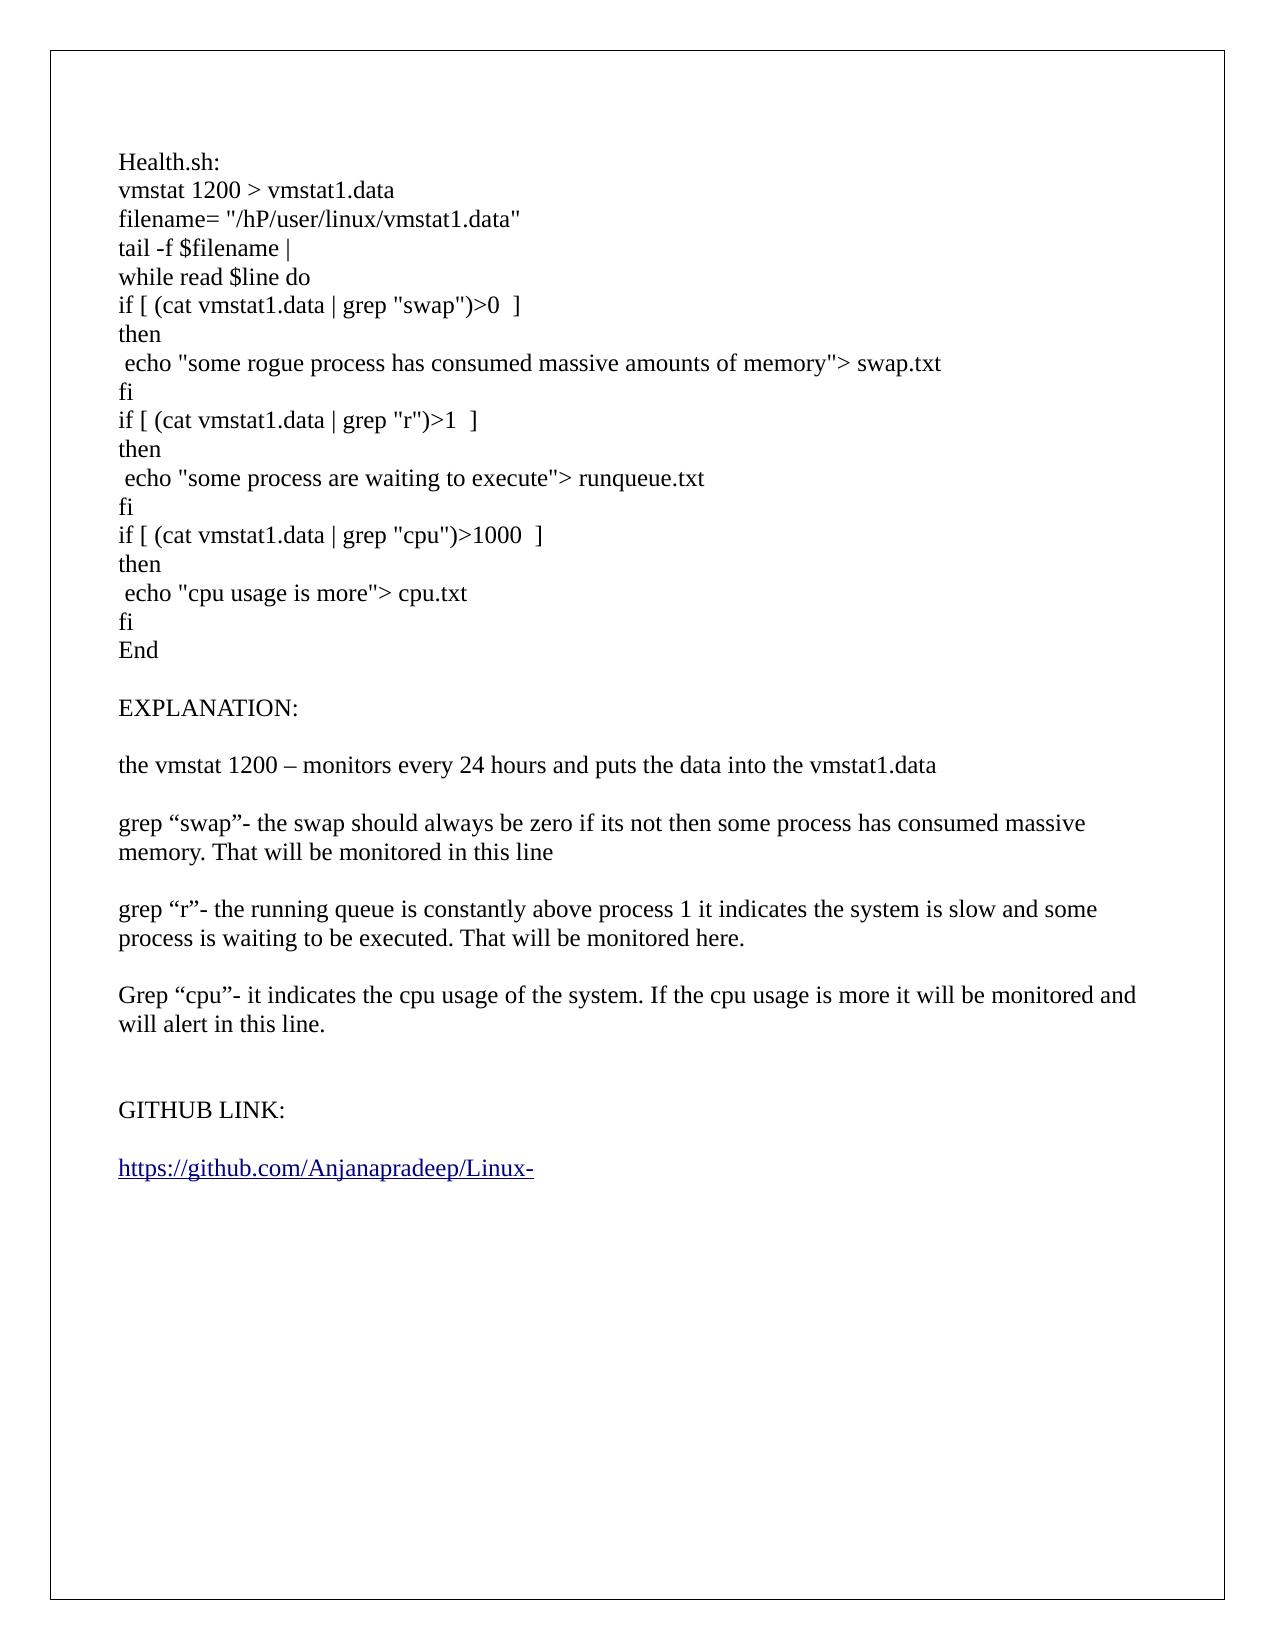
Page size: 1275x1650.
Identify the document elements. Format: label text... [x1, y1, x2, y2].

text echo "cpu usage is more"> cpu.txt [118, 578, 1157, 607]
text if [ (cat vmstat1.data | grep "swap")>0 ] [118, 291, 1157, 319]
text then [118, 434, 1157, 463]
text fi [118, 492, 1157, 521]
text EXPLANATION: [118, 693, 1157, 722]
text grep “r”- the running queue is constantly above process 1 it indicates the system is slow and some process is waiting to be executed. That will be monitored here. [118, 894, 1157, 952]
text if [ (cat vmstat1.data | grep "r")>1 ] [118, 406, 1157, 434]
text GITHUB LINK: [118, 1096, 1157, 1124]
text fi [118, 607, 1157, 636]
text then [118, 549, 1157, 578]
text https://github.com/Anjanapradeep/Linux- [118, 1153, 1157, 1182]
text vmstat 1200 > vmstat1.data [118, 176, 1157, 204]
text the vmstat 1200 – monitors every 24 hours and puts the data into the vmstat1.data [118, 751, 1157, 779]
text then [118, 319, 1157, 348]
text tail -f $filename | [118, 233, 1157, 262]
text if [ (cat vmstat1.data | grep "cpu")>1000 ] [118, 521, 1157, 549]
text grep “swap”- the swap should always be zero if its not then some process has consumed massive memory. That will be monitored in this line [118, 808, 1157, 866]
text while read $line do [118, 262, 1157, 291]
text filename= "/hP/user/linux/vmstat1.data" [118, 204, 1157, 233]
text Health.sh: [118, 147, 1157, 176]
text End [118, 636, 1157, 664]
text Grep “cpu”- it indicates the cpu usage of the system. If the cpu usage is more it will be monitored and will alert in this line. [118, 981, 1157, 1038]
text echo "some process are waiting to execute"> runqueue.txt [118, 463, 1157, 492]
text fi [118, 377, 1157, 406]
text echo "some rogue process has consumed massive amounts of memory"> swap.txt [118, 348, 1157, 377]
